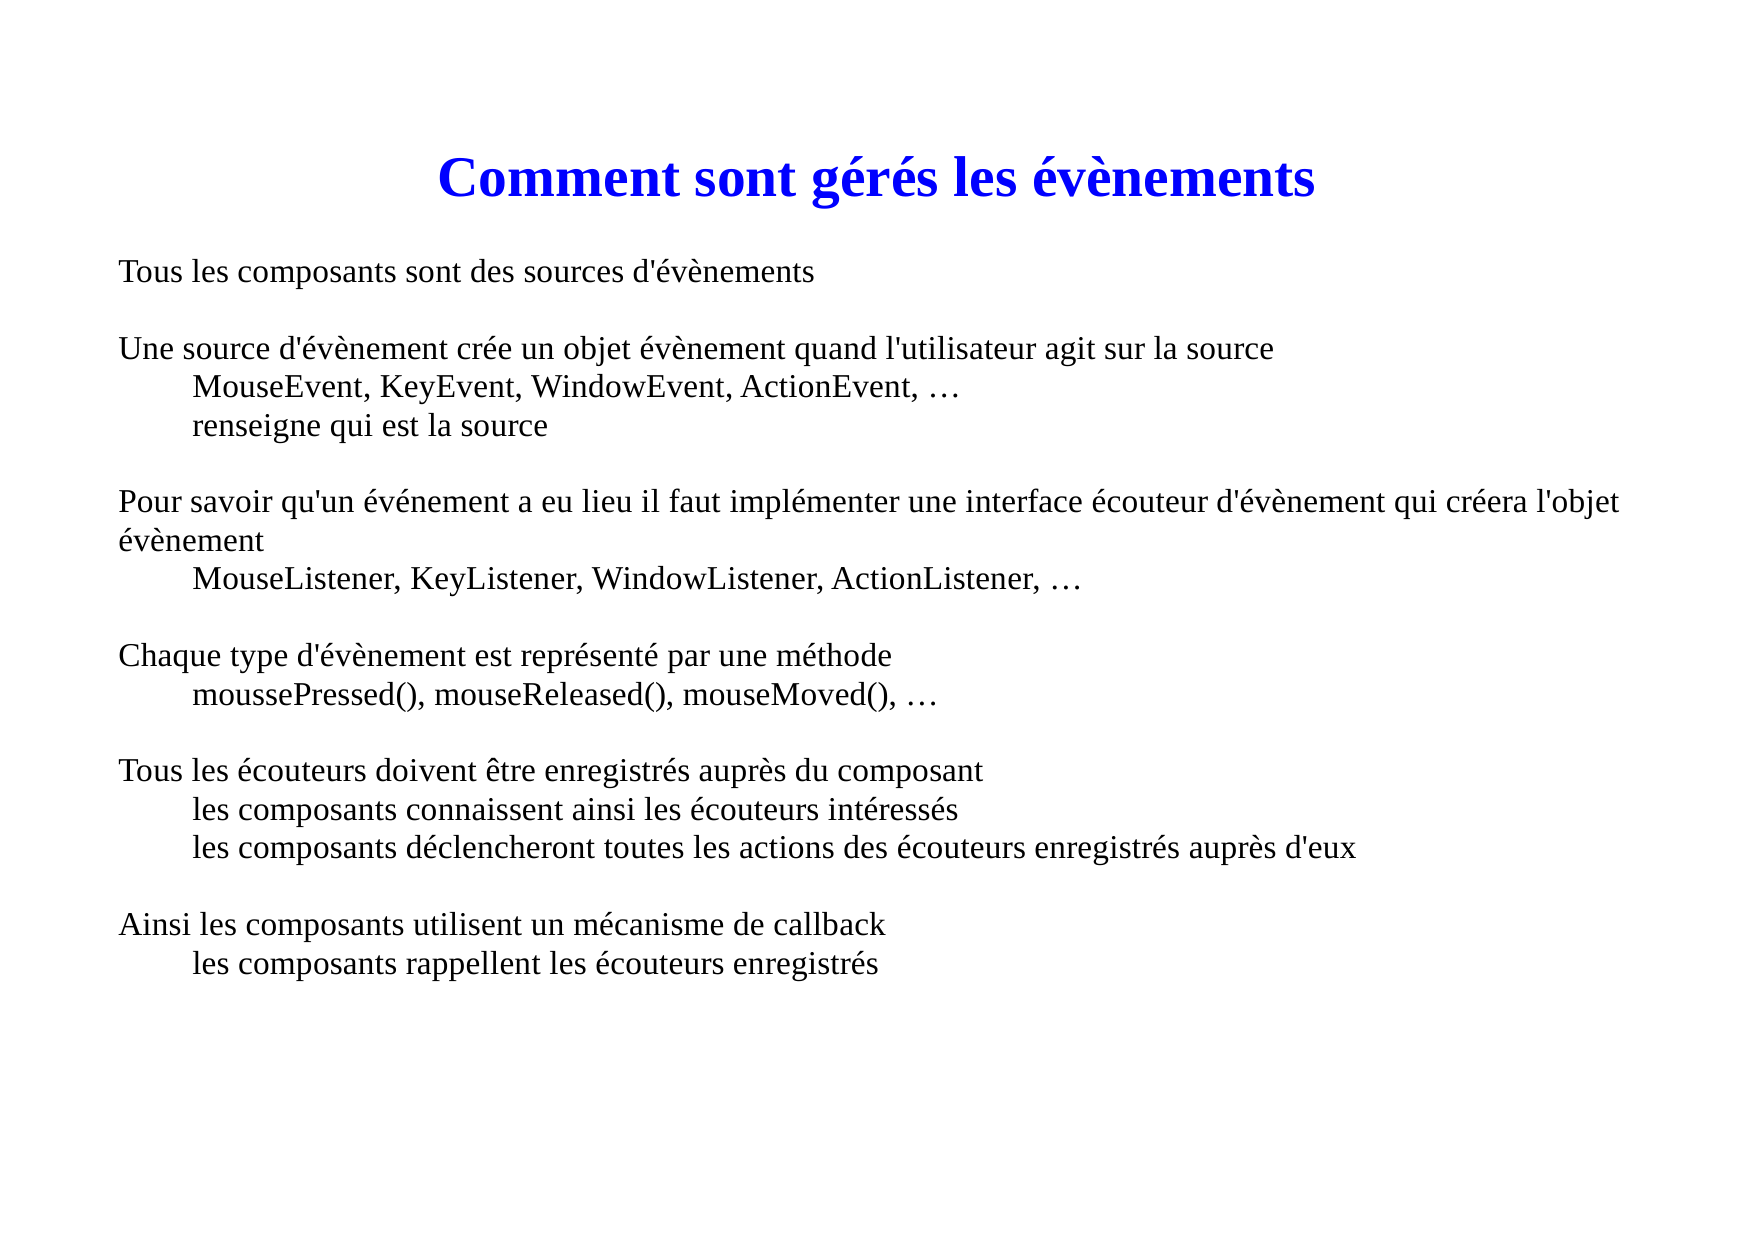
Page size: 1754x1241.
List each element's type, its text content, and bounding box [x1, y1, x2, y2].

text renseigne qui est la source [118, 404, 1636, 443]
text Pour savoir qu'un événement a eu lieu il faut implémenter une interface écouteur d'évènement qui créera l'objet évènement [118, 481, 1636, 558]
text MouseEvent, KeyEvent, WindowEvent, ActionEvent, … [118, 366, 1636, 404]
text Chaque type d'évènement est représenté par une méthode [118, 635, 1636, 673]
text Une source d'évènement crée un objet évènement quand l'utilisateur agit sur la source [118, 328, 1636, 366]
text Tous les écouteurs doivent être enregistrés auprès du composant [118, 750, 1636, 789]
text Tous les composants sont des sources d'évènements [118, 251, 1636, 289]
text les composants connaissent ainsi les écouteurs intéressés [118, 789, 1636, 827]
text Ainsi les composants utilisent un mécanisme de callback [118, 904, 1636, 943]
text les composants rappellent les écouteurs enregistrés [118, 943, 1636, 981]
text les composants déclencheront toutes les actions des écouteurs enregistrés auprès d'eux [118, 827, 1636, 866]
text MouseListener, KeyListener, WindowListener, ActionListener, … [118, 558, 1636, 597]
text moussePressed(), mouseReleased(), mouseMoved(), … [118, 673, 1636, 712]
subtitle Comment sont gérés les évènements [118, 143, 1636, 209]
